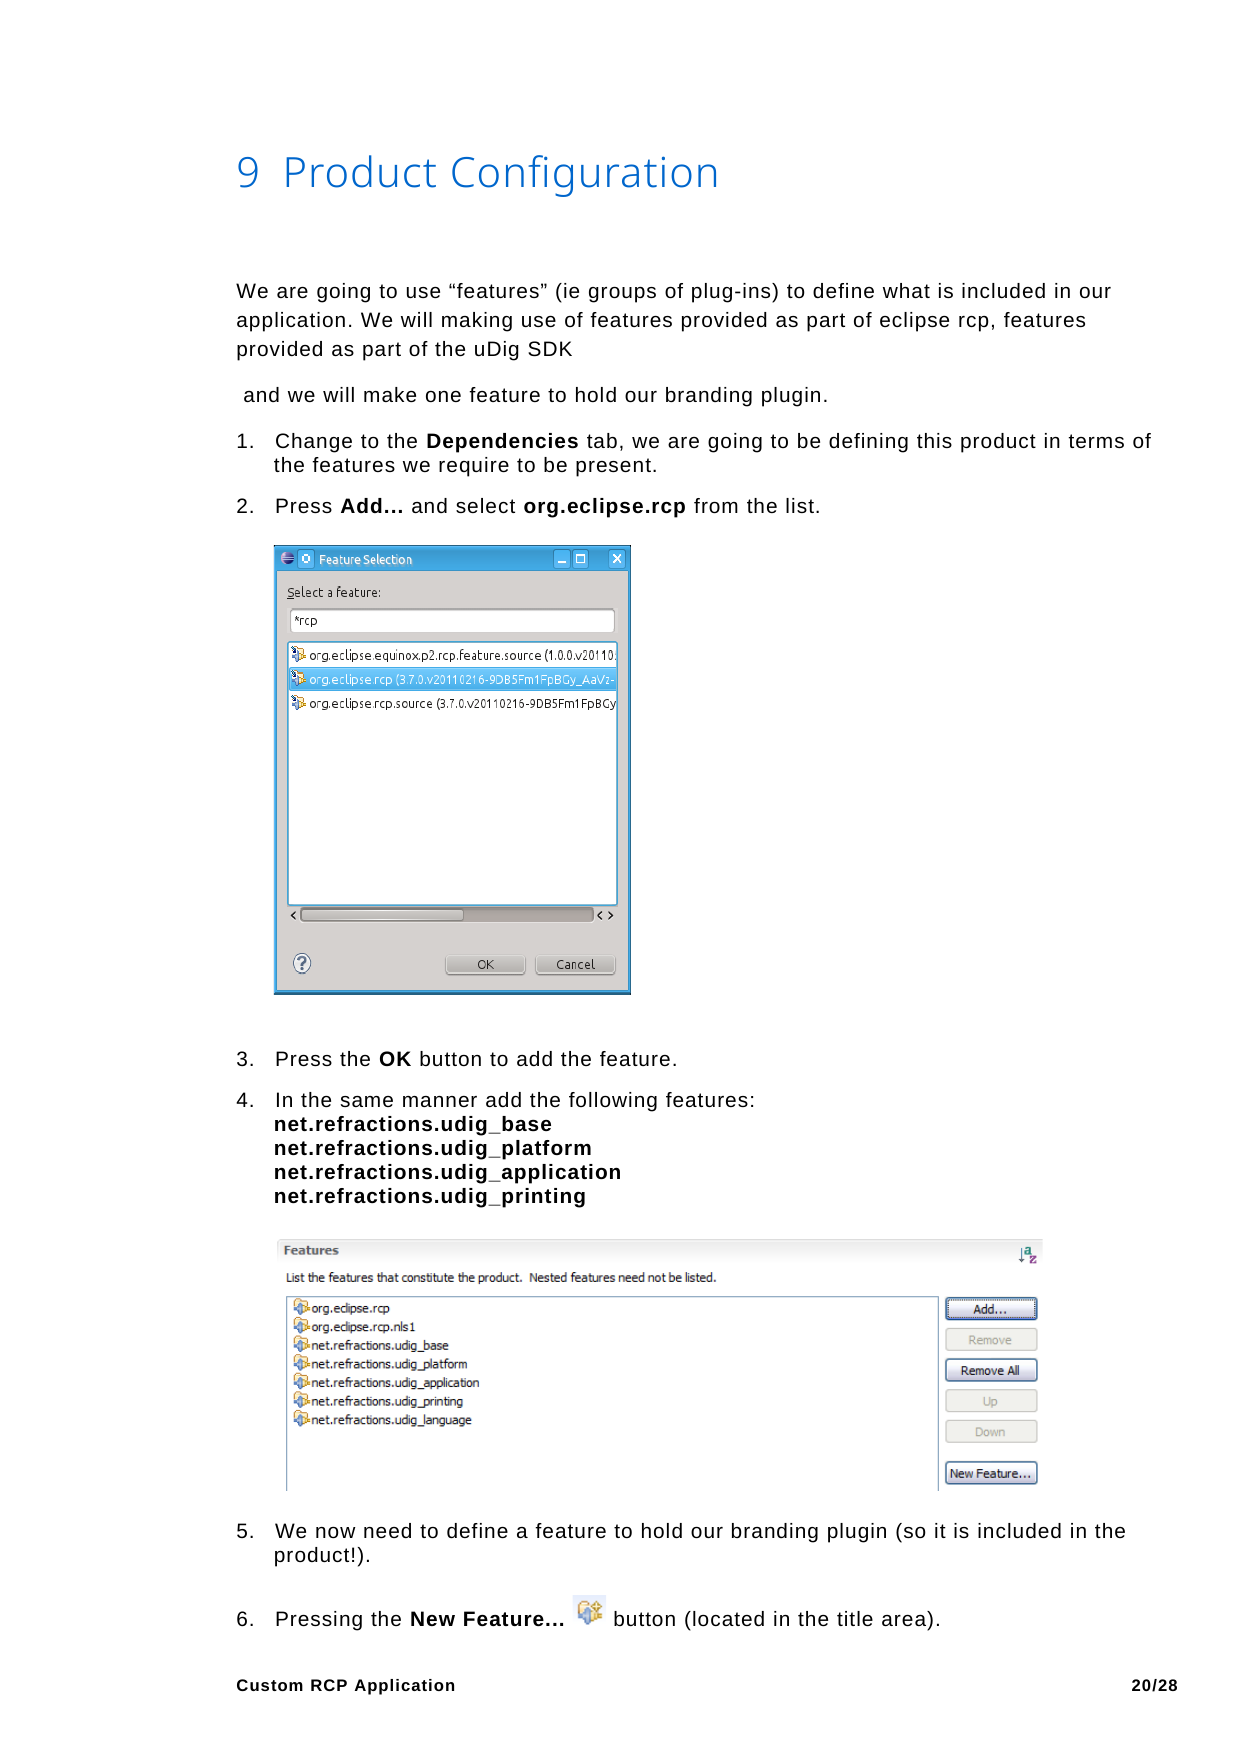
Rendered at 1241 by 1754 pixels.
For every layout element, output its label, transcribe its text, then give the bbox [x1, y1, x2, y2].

list Press Add... and select org.eclipse.rcp from the list. [236, 493, 1181, 517]
picture [273, 1236, 1043, 1491]
list We now need to define a feature to hold our branding plugin (so it is included in the product!). [236, 1519, 1181, 1567]
subtitle Product Configuration [236, 143, 1181, 200]
text We are going to use “features” (ie groups of plug-ins) to define what is included in our application. We will making use of features provided as part of eclipse rcp, features provided as part of the uDig SDK [236, 279, 1181, 360]
picture [572, 1595, 607, 1631]
list Press the OK button to add the feature. [236, 1047, 1181, 1071]
text and we will make one feature to hold our branding plugin. [236, 383, 1181, 407]
list Pressing the New Feature... button (located in the title area). [236, 1584, 1181, 1643]
list In the same manner add the following features: net.refractions.udig_base net.refractions.udig_platform net.refractions.udig_application net.refractions.udig_printing [236, 1088, 1181, 1208]
list Change to the Dependencies tab, we are going to be defining this product in terms of the features we require to be present. [236, 429, 1181, 477]
picture [273, 545, 631, 995]
